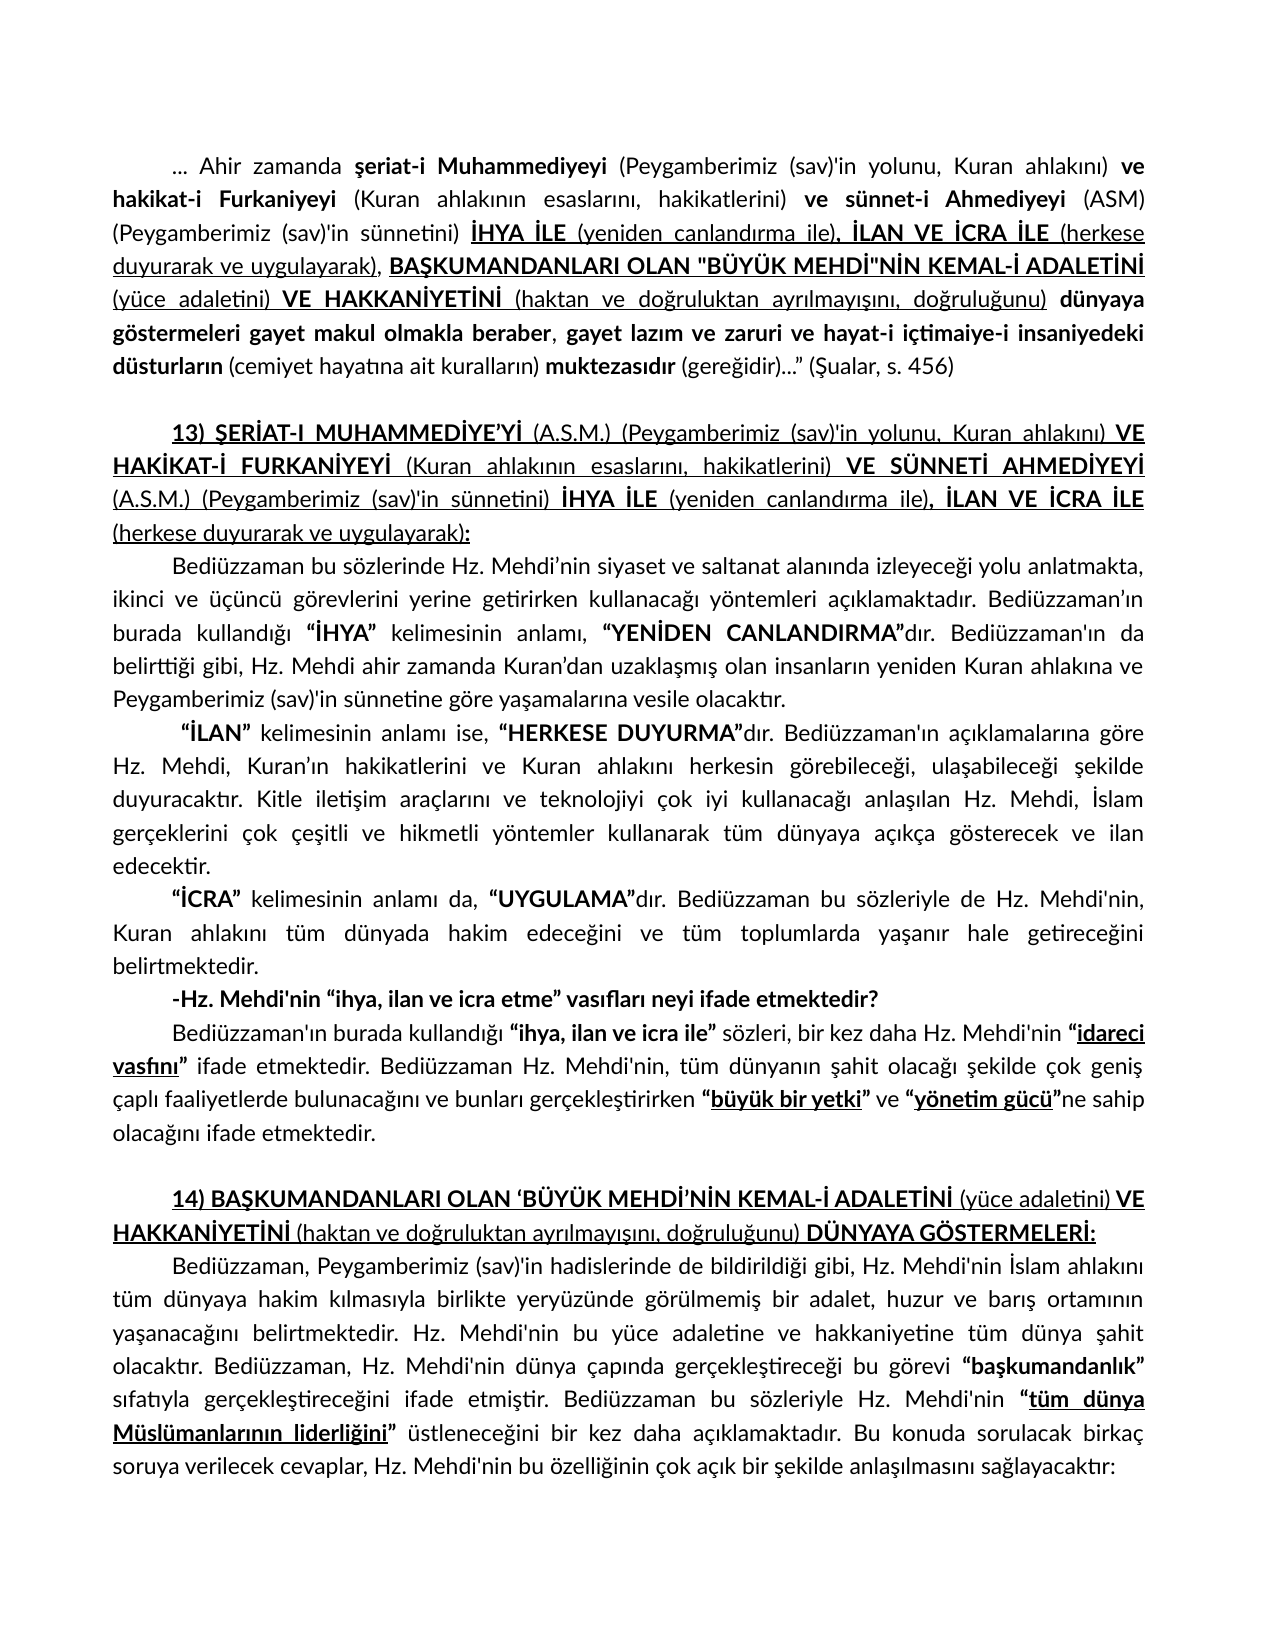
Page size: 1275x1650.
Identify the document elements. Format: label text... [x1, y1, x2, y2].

text -Hz. Mehdi'nin “ihya, ilan ve icra etme” vasıfları neyi ifade etmektedir? [112, 981, 1145, 1014]
text 14) baŞkumandanlarI olan ‘büyük mehdİ’nİn kemal-İ adaletİnİ (yüce adaletini) ve hakkanİyetİnİ (haktan ve doğruluktan ayrılmayışını, doğruluğunu) dünyaya göstermelerİ: [112, 1181, 1145, 1248]
text ... Ahir zamanda şeriat-i Muhammediyeyi (Peygamberimiz (sav)'in yolunu, Kuran ahlakını) ve hakikat-i Furkaniyeyi (Kuran ahlakının esaslarını, hakikatlerini) ve sünnet-i Ahmediyeyi (ASM) (Peygamberimiz (sav)'in sünnetini) İhya İle (yeniden canlandırma ile), İlan ve İcra İle (herkese duyurarak ve uygulayarak), baŞkumandanlarI olan "Büyük Mehdİ"nİn kemal-İ adaletİnİ (yüce adaletini) ve hakkanİyetİnİ (haktan ve doğruluktan ayrılmayışını, doğruluğunu) dünyaya göstermeleri gayet makul olmakla beraber, gayet lazım ve zaruri ve hayat-i içtimaiye-i insaniyedeki düsturların (cemiyet hayatına ait kuralların) muktezasıdır (gereğidir)...” (Şualar, s. 456) [112, 148, 1145, 381]
text Bediüzzaman bu sözlerinde Hz. Mehdi’nin siyaset ve saltanat alanında izleyeceği yolu anlatmakta, ikinci ve üçüncü görevlerini yerine getirirken kullanacağı yöntemleri açıklamaktadır. Bediüzzaman’ın burada kullandığı “İHYA” kelimesinin anlamı, “YENİDEN CANLANDIRMA”dır. Bediüzzaman'ın da belirttiği gibi, Hz. Mehdi ahir zamanda Kuran’dan uzaklaşmış olan insanların yeniden Kuran ahlakına ve Peygamberimiz (sav)'in sünnetine göre yaşamalarına vesile olacaktır. [112, 548, 1145, 714]
text 13) ŞERİAT-I MUHAMMEDİYE’Yİ (A.S.M.) (Peygamberimiz (sav)'in yolunu, Kuran ahlakını) VE HAKİKAT-İ FURKANİYEYİ (Kuran ahlakının esaslarını, hakikatlerini) VE SÜNNETİ AHMEDİYEYİ [112, 414, 1145, 476]
text Bediüzzaman'ın burada kullandığı “ihya, ilan ve icra ile” sözleri, bir kez daha Hz. Mehdi'nin “idareci vasfını” ifade etmektedir. Bediüzzaman Hz. Mehdi'nin, tüm dünyanın şahit olacağı şekilde çok geniş çaplı faaliyetlerde bulunacağını ve bunları gerçekleştirirken “büyük bir yetki” ve “yönetim gücü”ne sahip olacağını ifade etmektedir. [112, 1014, 1145, 1148]
text “İLAN” kelimesinin anlamı ise, “HERKESE DUYURMA”dır. Bediüzzaman'ın açıklamalarına göre Hz. Mehdi, Kuran’ın hakikatlerini ve Kuran ahlakını herkesin görebileceği, ulaşabileceği şekilde duyuracaktır. Kitle iletişim araçlarını ve teknolojiyi çok iyi kullanacağı anlaşılan Hz. Mehdi, İslam gerçeklerini çok çeşitli ve hikmetli yöntemler kullanarak tüm dünyaya açıkça gösterecek ve ilan edecektir. [112, 714, 1145, 881]
text Bediüzzaman, Peygamberimiz (sav)'in hadislerinde de bildirildiği gibi, Hz. Mehdi'nin İslam ahlakını tüm dünyaya hakim kılmasıyla birlikte yeryüzünde görülmemiş bir adalet, huzur ve barış ortamının yaşanacağını belirtmektedir. Hz. Mehdi'nin bu yüce adaletine ve hakkaniyetine tüm dünya şahit olacaktır. Bediüzzaman, Hz. Mehdi'nin dünya çapında gerçekleştireceği bu görevi “başkumandanlık” sıfatıyla gerçekleştireceğini ifade etmiştir. Bediüzzaman bu sözleriyle Hz. Mehdi'nin “tüm dünya Müslümanlarının liderliğini” üstleneceğini bir kez daha açıklamaktadır. Bu konuda sorulacak birkaç soruya verilecek cevaplar, Hz. Mehdi'nin bu özelliğinin çok açık bir şekilde anlaşılmasını sağlayacaktır: [112, 1248, 1145, 1481]
text “İCRA” kelimesinin anlamı da, “UYGULAMA”dır. Bediüzzaman bu sözleriyle de Hz. Mehdi'nin, Kuran ahlakını tüm dünyada hakim edeceğini ve tüm toplumlarda yaşanır hale getireceğini belirtmektedir. [112, 881, 1145, 981]
text (A.S.M.) (Peygamberimiz (sav)'in sünnetini) İhya İle (yeniden canlandırma ile), İlan ve İcra İle (herkese duyurarak ve uygulayarak): [112, 477, 1145, 548]
